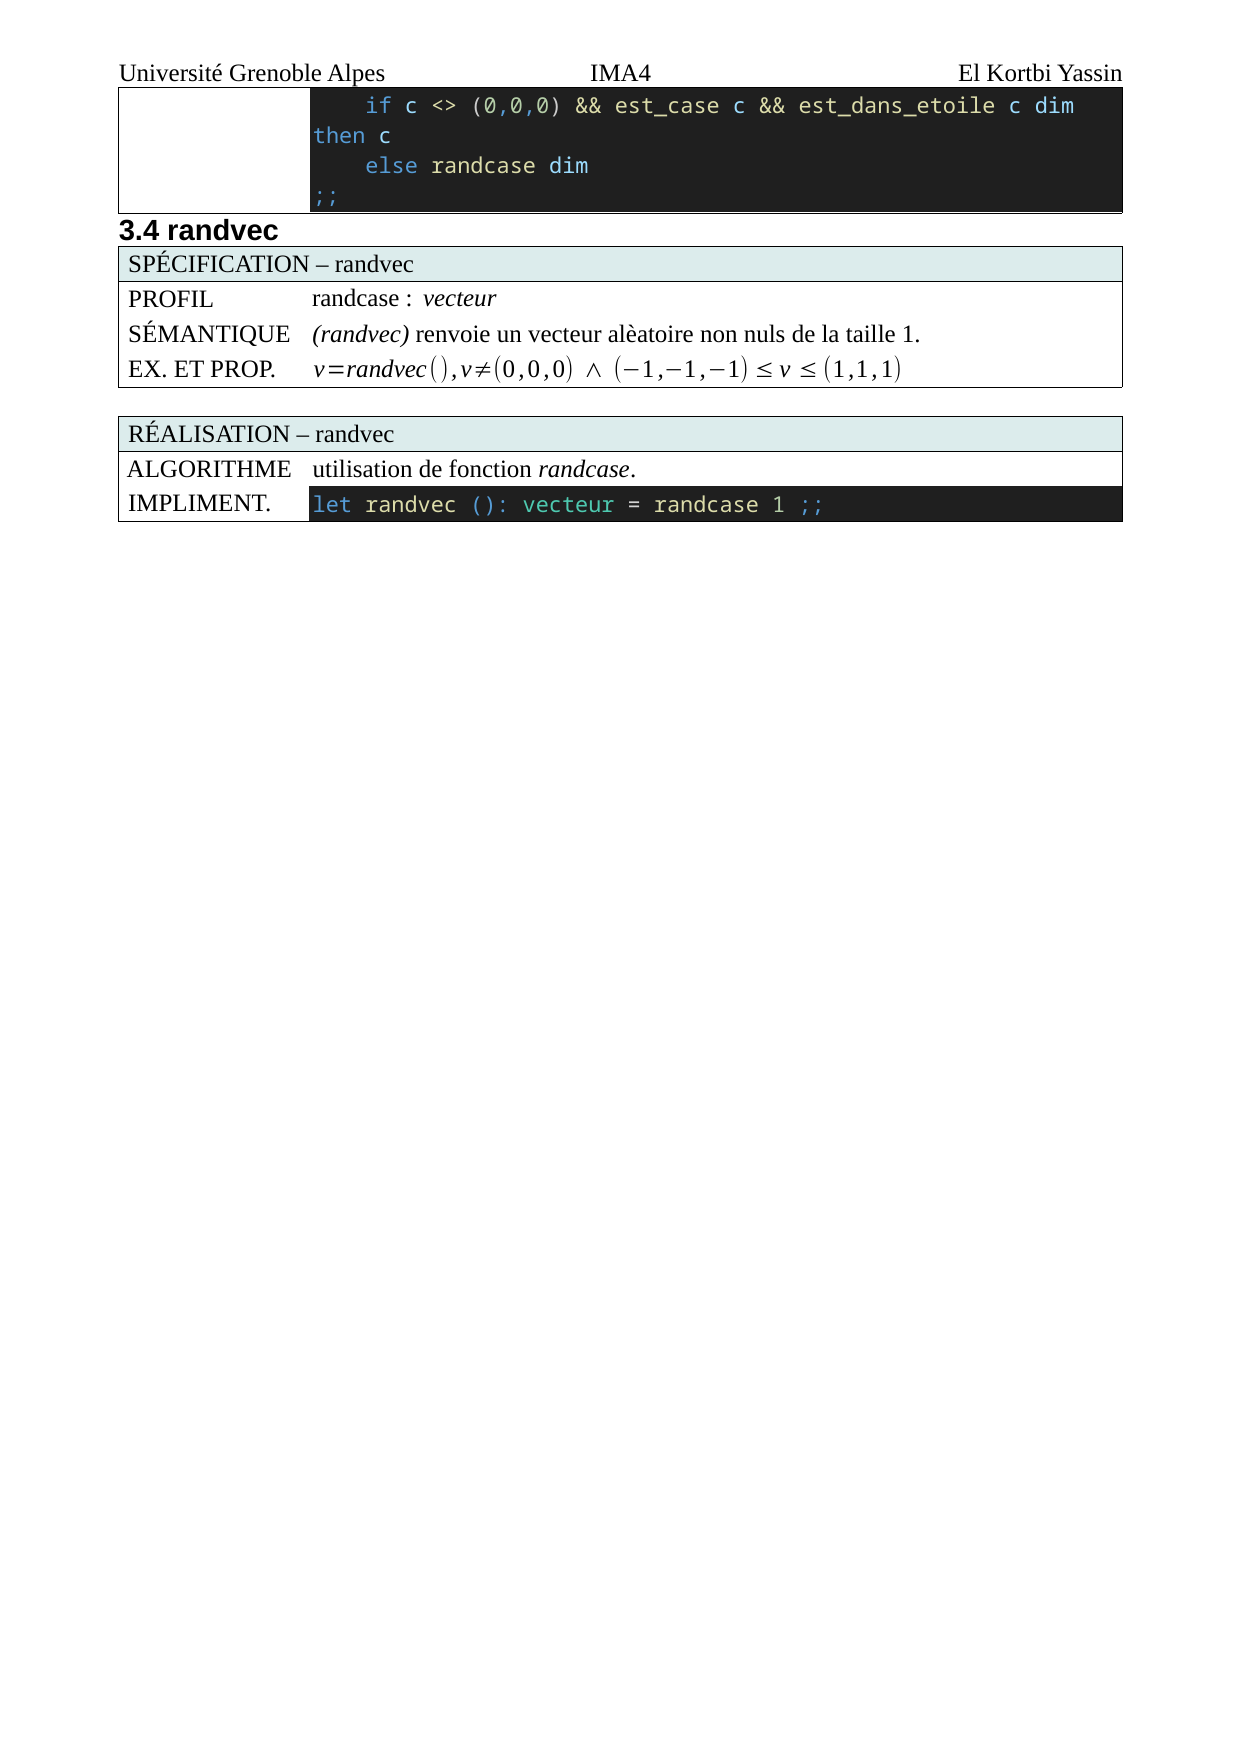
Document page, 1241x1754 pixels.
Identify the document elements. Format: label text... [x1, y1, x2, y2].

table_cell SÉMANTIQUE [119, 316, 309, 351]
table_cell let randvec (): vecteur = randcase 1 ;; [309, 486, 1122, 521]
table_cell [119, 88, 310, 212]
table_cell EX. ET PROP. [119, 351, 309, 387]
table_cell ALGORITHME [119, 452, 309, 486]
table_header RÉALISATION – randvec [119, 417, 1122, 451]
table_cell if c <> (0,0,0) && est_case c && est_dans_etoile c dim then c else randcase dim ;; [310, 88, 1122, 212]
table_cell PROFIL [119, 282, 309, 316]
table_cell [309, 351, 1122, 387]
table_header SPÉCIFICATION – randvec [119, 247, 1122, 281]
subtitle 3.4 randvec [118, 214, 1122, 246]
table_cell IMPLIMENT. [119, 486, 309, 521]
table_cell [309, 282, 1122, 316]
table_cell utilisation de fonction randcase. [309, 452, 1122, 486]
table_cell (randvec) renvoie un vecteur alèatoire non nuls de la taille 1. [309, 316, 1122, 351]
